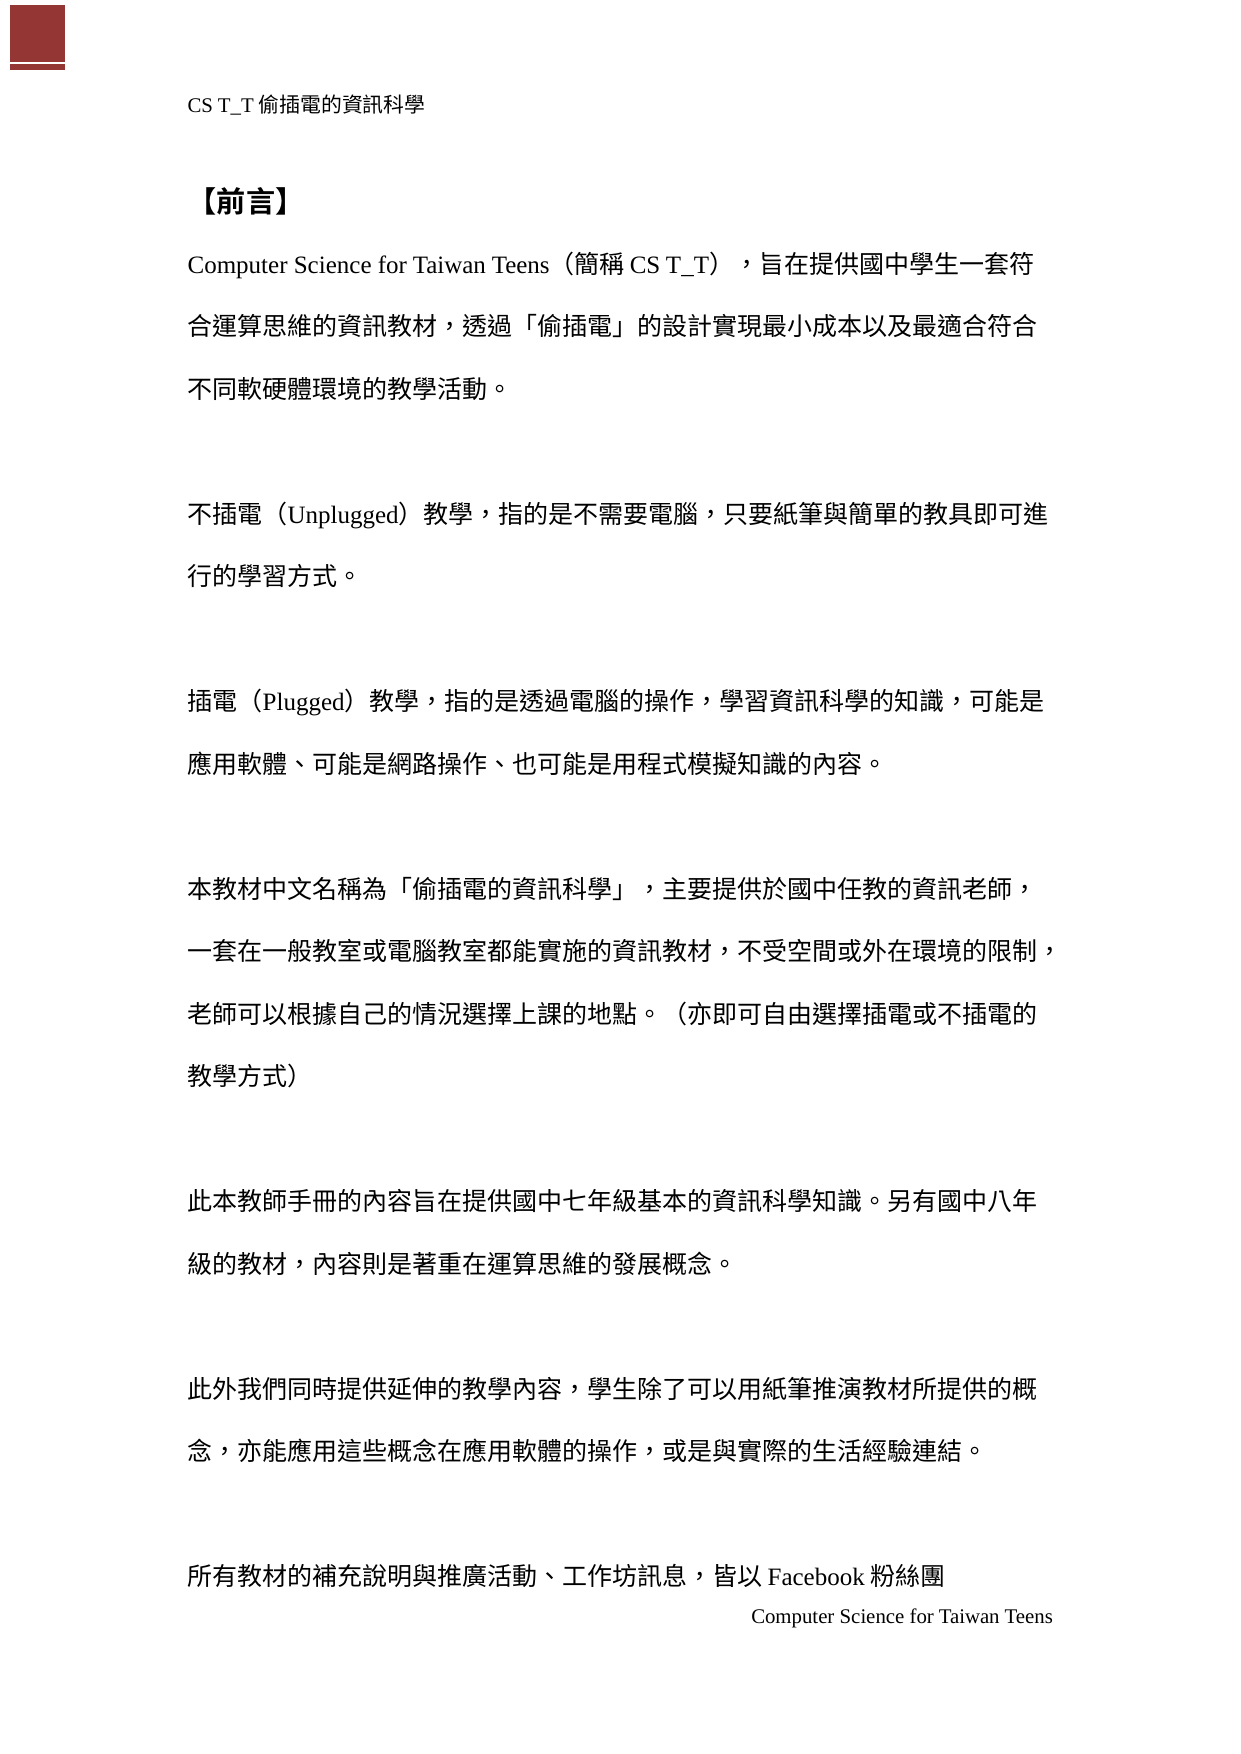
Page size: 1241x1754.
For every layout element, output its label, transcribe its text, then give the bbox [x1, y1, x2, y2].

text 所有教材的補充說明與推廣活動、工作坊訊息，皆以Facebook粉絲團 [187, 1533, 1053, 1596]
text 插電（Plugged）教學，指的是透過電腦的操作，學習資訊科學的知識，可能是應用軟體、可能是網路操作、也可能是用程式模擬知識的內容。 [187, 658, 1053, 783]
text Computer Science for Taiwan Teens（簡稱CS T_T），旨在提供國中學生一套符合運算思維的資訊教材，透過「偷插電」的設計實現最小成本以及最適合符合不同軟硬體環境的教學活動。 [187, 221, 1053, 408]
text 【前言】 [187, 158, 1053, 221]
text 此本教師手冊的內容旨在提供國中七年級基本的資訊科學知識。另有國中八年級的教材，內容則是著重在運算思維的發展概念。 [187, 1158, 1053, 1283]
text 此外我們同時提供延伸的教學內容，學生除了可以用紙筆推演教材所提供的概念，亦能應用這些概念在應用軟體的操作，或是與實際的生活經驗連結。 [187, 1346, 1053, 1471]
text 不插電（Unplugged）教學，指的是不需要電腦，只要紙筆與簡單的教具即可進行的學習方式。 [187, 471, 1053, 596]
text 本教材中文名稱為「偷插電的資訊科學」，主要提供於國中任教的資訊老師，一套在一般教室或電腦教室都能實施的資訊教材，不受空間或外在環境的限制，老師可以根據自己的情況選擇上課的地點。（亦即可自由選擇插電或不插電的教學方式） [187, 846, 1053, 1096]
